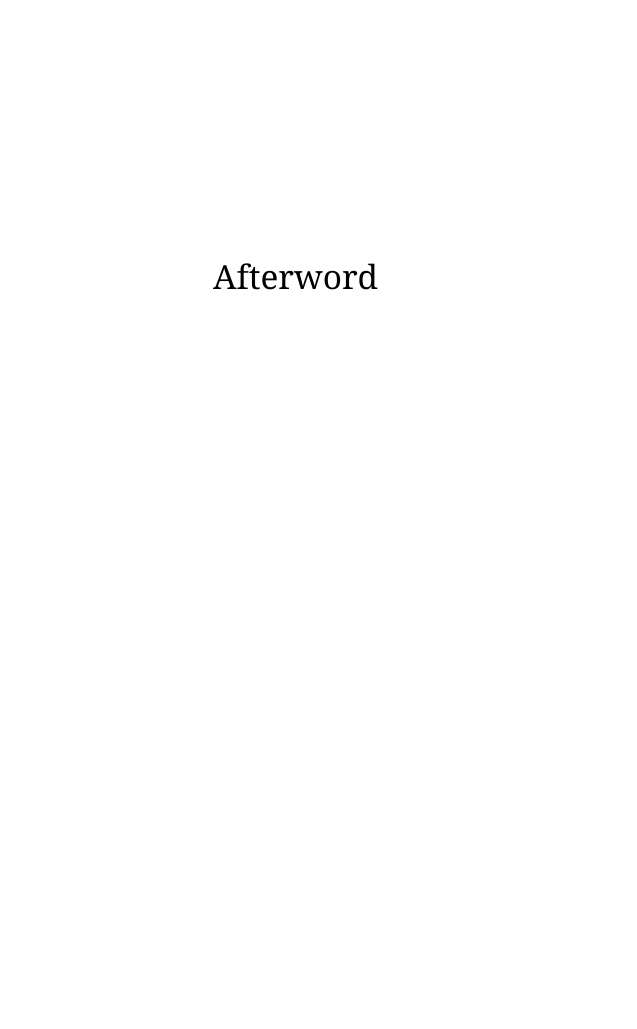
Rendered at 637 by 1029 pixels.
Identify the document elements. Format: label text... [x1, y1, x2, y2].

subtitle Afterword [52, 254, 538, 299]
